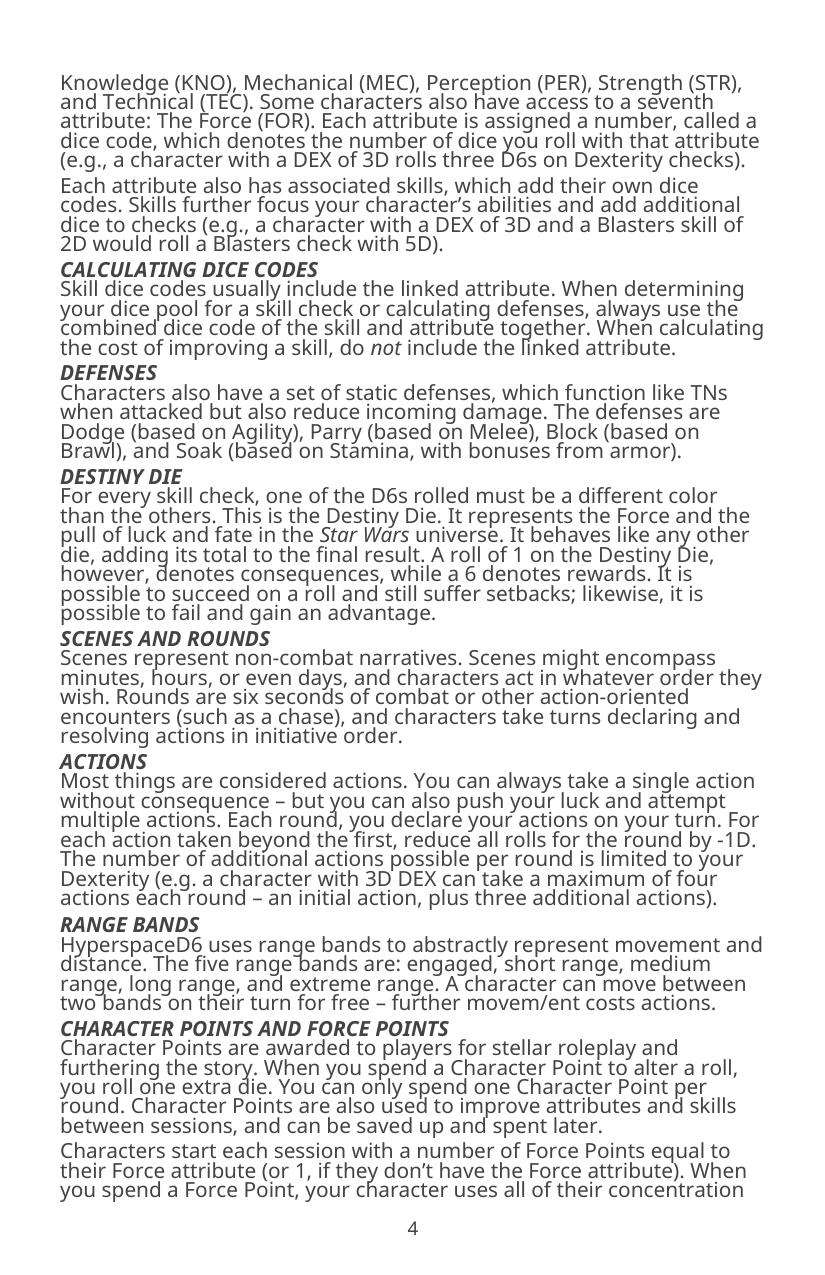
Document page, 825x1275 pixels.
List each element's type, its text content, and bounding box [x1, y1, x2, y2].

text Character Points are awarded to players for stellar roleplay and furthering the story. When you spend a Character Point to alter a roll, you roll one extra die. You can only spend one Character Point per round. Character Points are also used to improve attributes and skills between sessions, and can be saved up and spent later. [60, 1040, 765, 1137]
subtitle DEFENSES [60, 365, 765, 385]
subtitle CALCULATING DICE CODES [60, 262, 765, 281]
text For every skill check, one of the D6s rolled must be a different color than the others. This is the Destiny Die. It represents the Force and the pull of luck and fate in the Star Wars universe. It behaves like any other die, adding its total to the final result. A roll of 1 on the Destiny Die, however, denotes consequences, while a 6 denotes rewards. It is possible to succeed on a roll and still suffer setbacks; likewise, it is possible to fail and gain an advantage. [60, 488, 765, 624]
text Most things are considered actions. You can always take a single action without consequence – but you can also push your luck and attempt multiple actions. Each round, you declare your actions on your turn. For each action taken beyond the first, reduce all rolls for the round by -1D. The number of additional actions possible per round is limited to your Dexterity (e.g. a character with 3D DEX can take a maximum of four actions each round – an initial action, plus three additional actions). [60, 773, 765, 909]
text Skill dice codes usually include the linked attribute. When determining your dice pool for a skill check or calculating defenses, always use the combined dice code of the skill and attribute together. When calculating the cost of improving a skill, do not include the linked attribute. [60, 281, 765, 359]
text Characters start each session with a number of Force Points equal to their Force attribute (or 1, if they don’t have the Force attribute). When you spend a Force Point, your character uses all of their concentration [60, 1143, 765, 1202]
subtitle DESTINY DIE [60, 469, 765, 488]
text Characters also have a set of static defenses, which function like TNs when attacked but also reduce incoming damage. The defenses are Dodge (based on Agility), Parry (based on Melee), Block (based on Brawl), and Soak (based on Stamina, with bonuses from armor). [60, 385, 765, 463]
subtitle CHARACTER POINTS AND FORCE POINTS [60, 1020, 765, 1040]
text HyperspaceD6 uses range bands to abstractly represent movement and distance. The five range bands are: engaged, short range, medium range, long range, and extreme range. A character can move between two bands on their turn for free – further movem/ent costs actions. [60, 936, 765, 1014]
text Knowledge (KNO), Mechanical (MEC), Perception (PER), Strength (STR), and Technical (TEC). Some characters also have access to a seventh attribute: The Force (FOR). Each attribute is assigned a number, called a dice code, which denotes the number of dice you roll with that attribute (e.g., a character with a DEX of 3D rolls three D6s on Dexterity checks). [60, 74, 765, 172]
text Each attribute also has associated skills, which add their own dice codes. Skills further focus your character’s abilities and add additional dice to checks (e.g., a character with a DEX of 3D and a Blasters skill of 2D would roll a Blasters check with 5D). [60, 178, 765, 256]
subtitle RANGE BANDS [60, 915, 765, 936]
subtitle SCENES AND ROUNDS [60, 631, 765, 650]
text Scenes represent non-combat narratives. Scenes might encompass minutes, hours, or even days, and characters act in whatever order they wish. Rounds are six seconds of combat or other action-oriented encounters (such as a chase), and characters take turns declaring and resolving actions in initiative order. [60, 650, 765, 747]
subtitle ACTIONS [60, 753, 765, 773]
